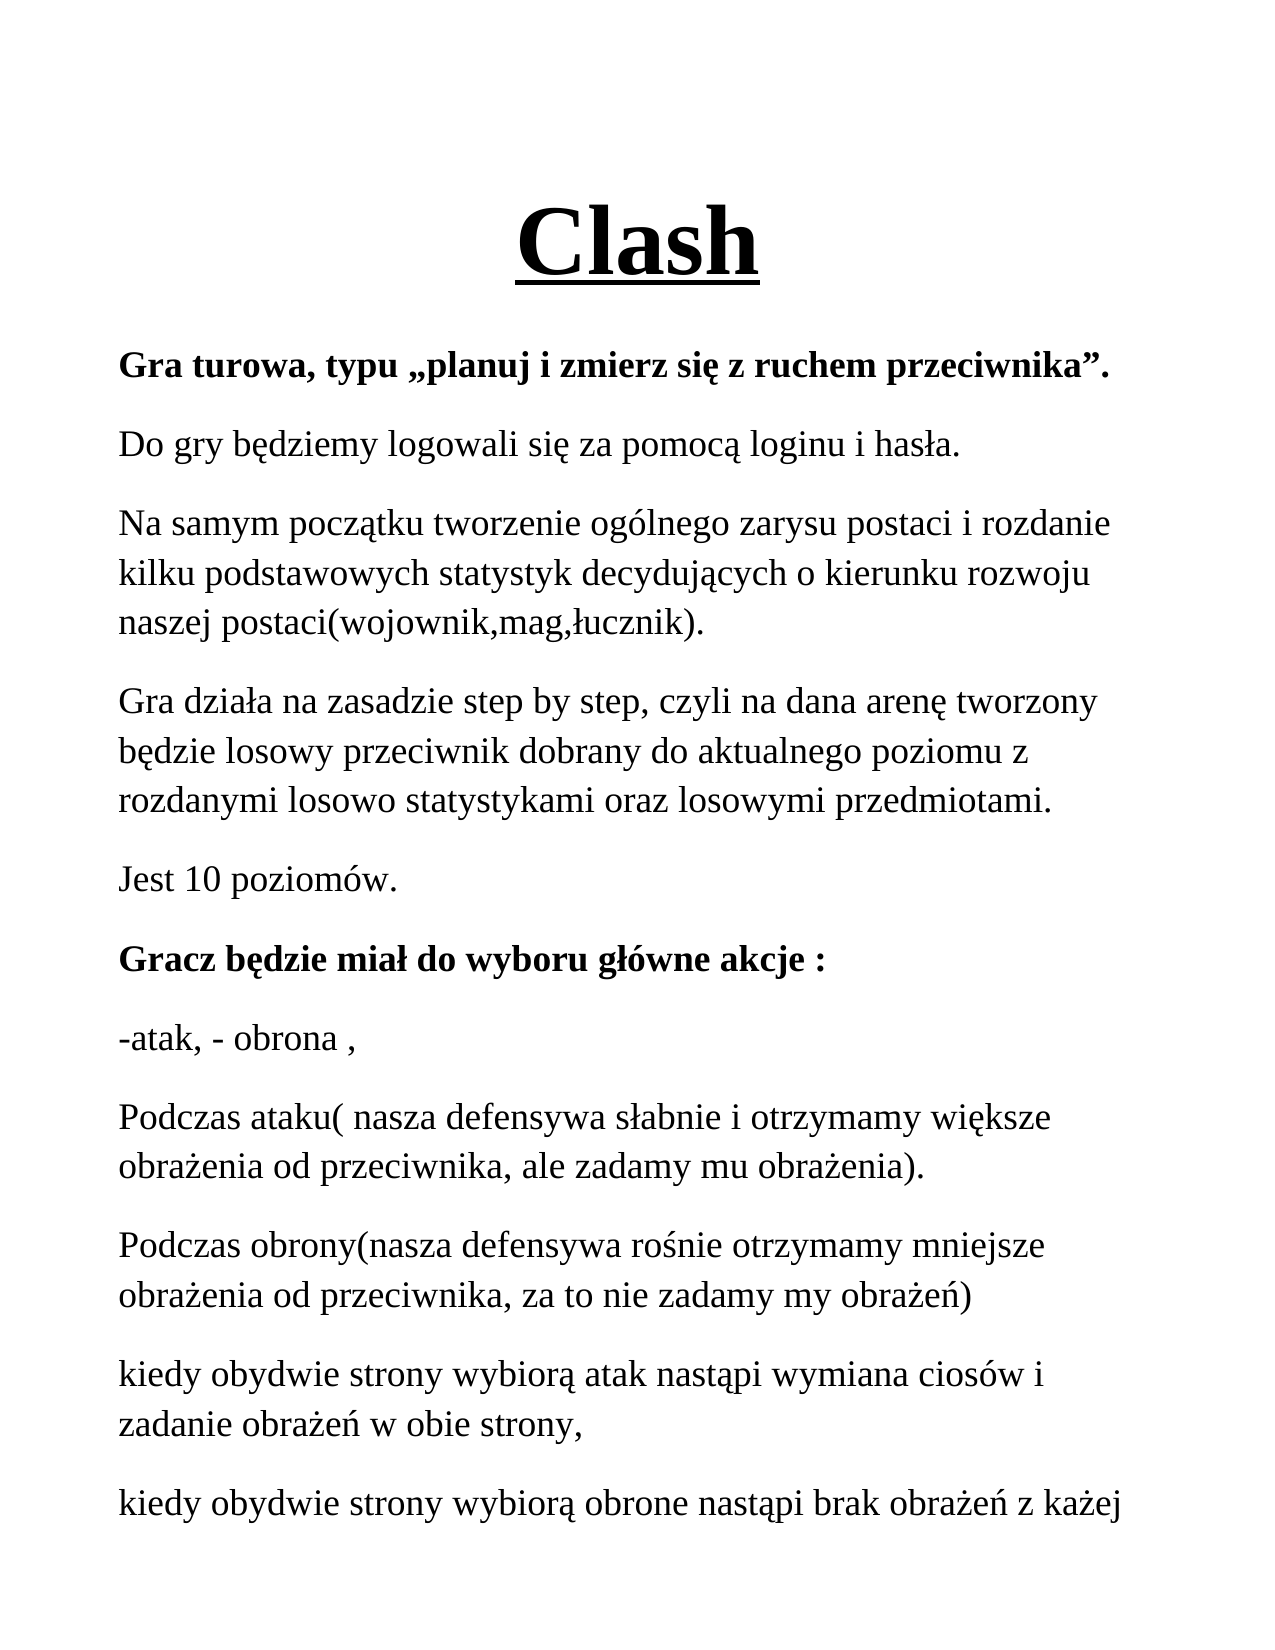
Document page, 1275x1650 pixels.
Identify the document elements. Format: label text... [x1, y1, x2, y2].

text kiedy obydwie strony wybiorą atak nastąpi wymiana ciosów i zadanie obrażeń w obie strony, [118, 1351, 1157, 1444]
text Jest 10 poziomów. [118, 857, 1157, 900]
text Podczas ataku( nasza defensywa słabnie i otrzymamy większe obrażenia od przeciwnika, ale zadamy mu obrażenia). [118, 1094, 1157, 1187]
text Gra działa na zasadzie step by step, czyli na dana arenę tworzony będzie losowy przeciwnik dobrany do aktualnego poziomu z rozdanymi losowo statystykami oraz losowymi przedmiotami. [118, 679, 1157, 821]
text Gracz będzie miał do wyboru główne akcje : [118, 936, 1157, 979]
text -atak, - obrona , [118, 1015, 1157, 1058]
text Do gry będziemy logowali się za pomocą loginu i hasła. [118, 421, 1157, 464]
text Clash [118, 181, 1157, 296]
text kiedy obydwie strony wybiorą obrone nastąpi brak obrażeń z każej [118, 1480, 1157, 1523]
text Podczas obrony(nasza defensywa rośnie otrzymamy mniejsze obrażenia od przeciwnika, za to nie zadamy my obrażeń) [118, 1223, 1157, 1315]
text Na samym początku tworzenie ogólnego zarysu postaci i rozdanie kilku podstawowych statystyk decydujących o kierunku rozwoju naszej postaci(wojownik,mag,łucznik). [118, 500, 1157, 643]
text Gra turowa, typu „planuj i zmierz się z ruchem przeciwnika”. [118, 342, 1157, 385]
